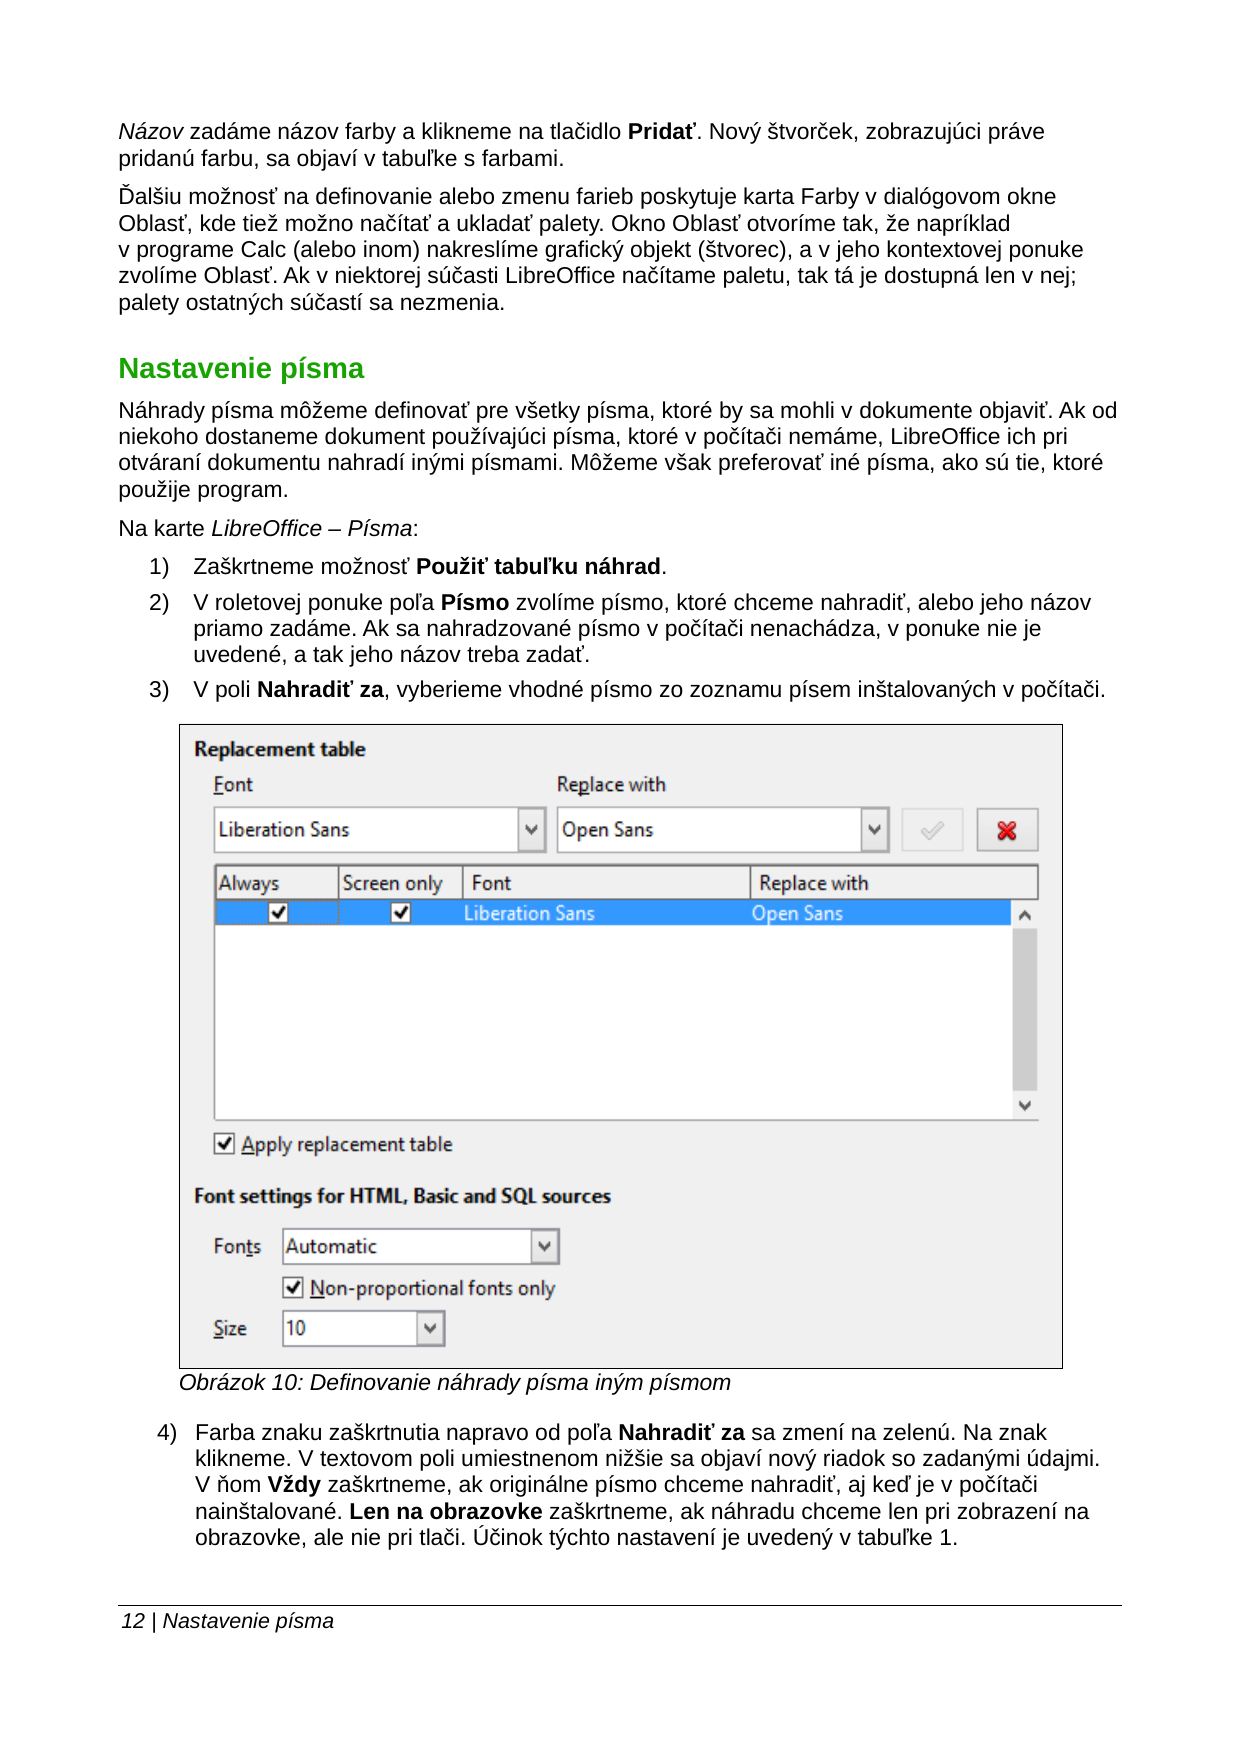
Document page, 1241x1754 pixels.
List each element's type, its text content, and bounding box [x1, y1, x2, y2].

list V roletovej ponuke poľa Písmo zvolíme písmo, ktoré chceme nahradiť, alebo jeho názov priamo zadáme. Ak sa nahradzované písmo v počítači nenachádza, v ponuke nie je uvedené, a tak jeho názov treba zadať. [169, 588, 1122, 668]
list Zaškrtneme možnosť Použiť tabuľku náhrad. [169, 553, 1122, 580]
list V poli Nahradiť za, vyberieme vhodné písmo zo zoznamu písem inštalovaných v počítači. [169, 676, 1122, 703]
subtitle Nastavenie písma [118, 351, 1122, 385]
text Náhrady písma môžeme definovať pre všetky písma, ktoré by sa mohli v dokumente objaviť. Ak od niekoho dostaneme dokument používajúci písma, ktoré v počítači nemáme, LibreOffice ich pri otváraní dokumentu nahradí inými písmami. Môžeme však preferovať iné písma, ako sú tie, ktoré použije program. [118, 397, 1122, 502]
text Obrázok 10: Definovanie náhrady písma iným písmom [178, 1369, 1062, 1395]
text Na karte LibreOffice – Písma: [118, 514, 1122, 541]
picture [180, 725, 1062, 1368]
text Ďalšiu možnosť na definovanie alebo zmenu farieb poskytuje karta Farby v dialógovom okne Oblasť, kde tiež možno načítať a ukladať palety. Okno Oblasť otvoríme tak, že napríklad v programe Calc (alebo inom) nakreslíme grafický objekt (štvorec), a v jeho kontextovej ponuke zvolíme Oblasť. Ak v niektorej súčasti LibreOffice načítame paletu, tak tá je dostupná len v nej; palety ostatných súčastí sa nezmenia. [118, 183, 1122, 315]
text Názov zadáme názov farby a klikneme na tlačidlo Pridať. Nový štvorček, zobrazujúci práve pridanú farbu, sa objaví v tabuľke s farbami. [118, 118, 1122, 171]
list Farba znaku zaškrtnutia napravo od poľa Nahradiť za sa zmení na zelenú. Na znak klikneme. V textovom poli umiestnenom nižšie sa objaví nový riadok so zadanými údajmi. V ňom Vždy zaškrtneme, ak originálne písmo chceme nahradiť, aj keď je v počítači nainštalované. Len na obrazovke zaškrtneme, ak náhradu chceme len pri zobrazení na obrazovke, ale nie pri tlači. Účinok týchto nastavení je uvedený v tabuľke 1. [177, 1418, 1122, 1550]
